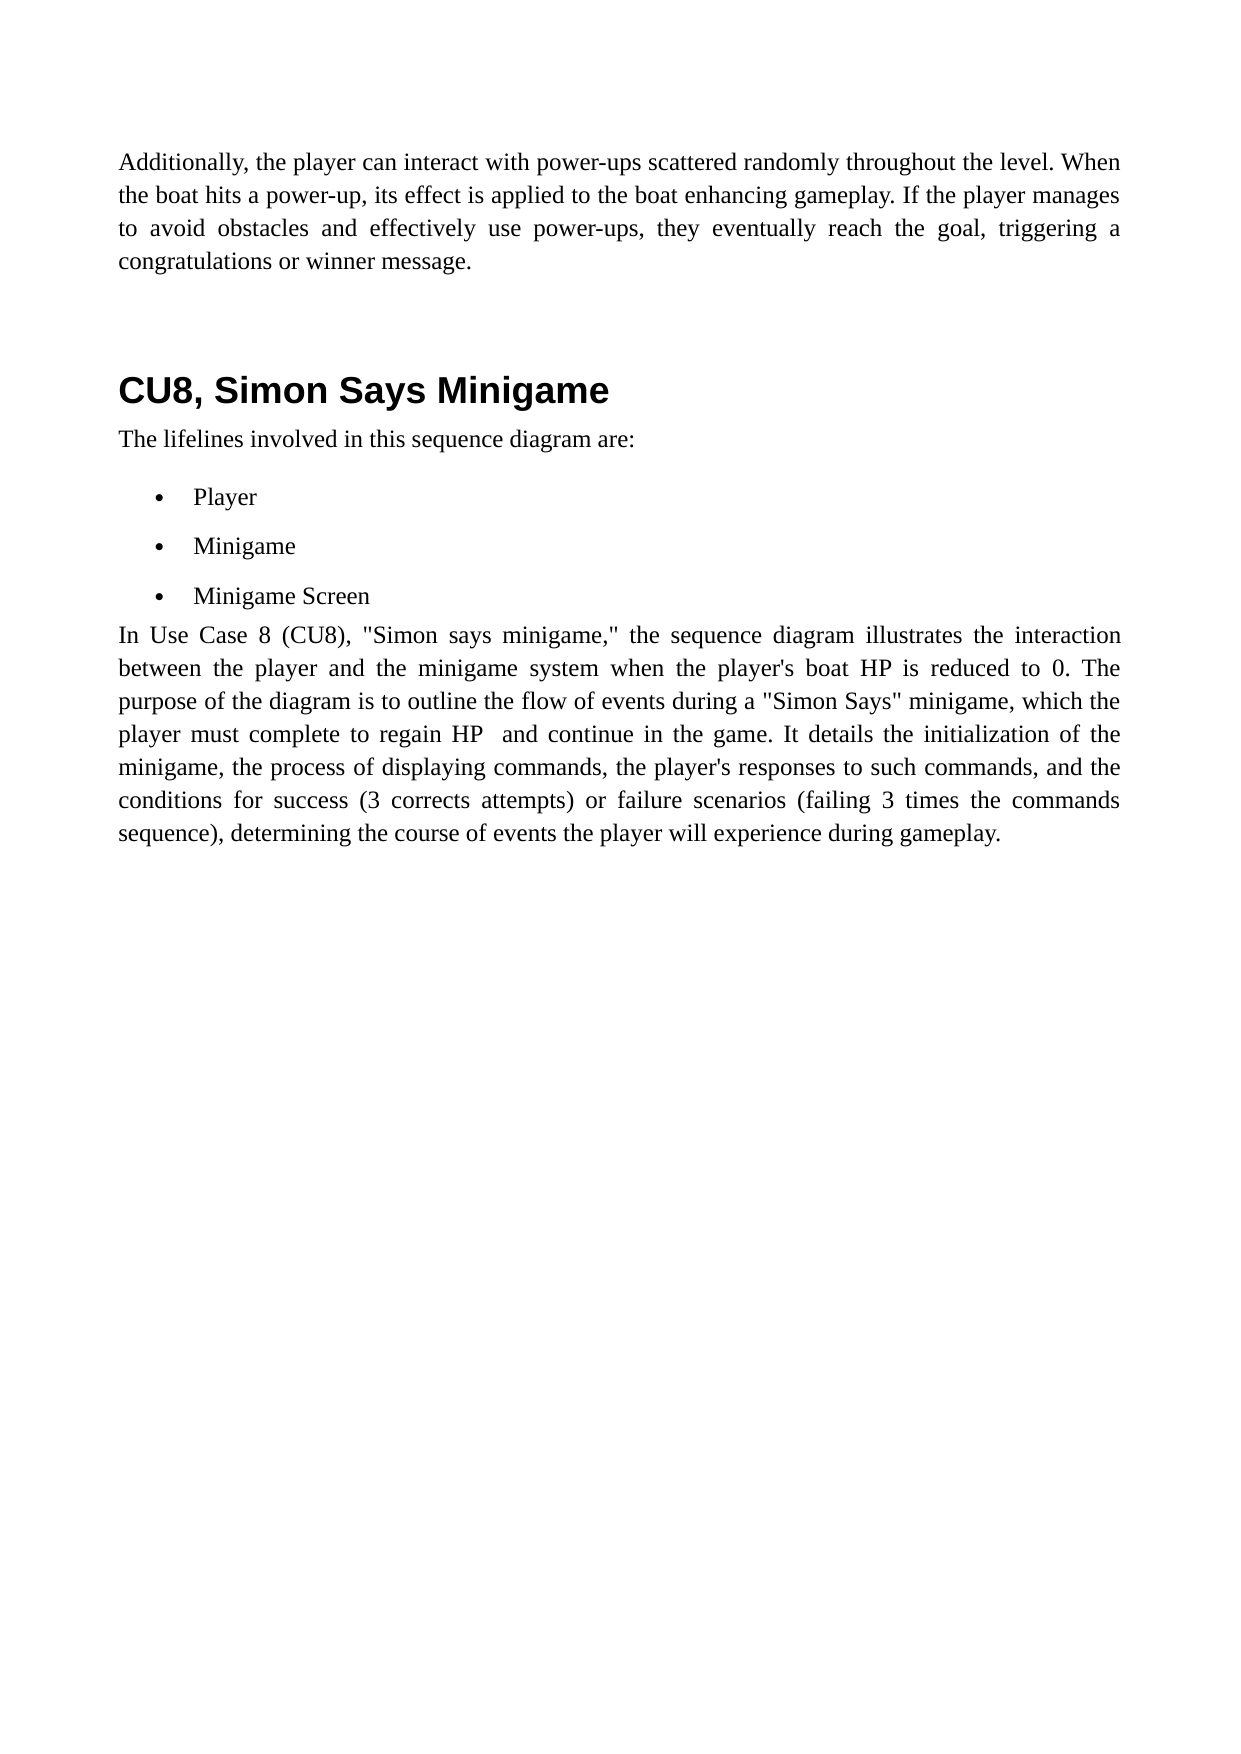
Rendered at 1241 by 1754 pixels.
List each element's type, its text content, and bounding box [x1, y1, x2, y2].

list Minigame Screen [156, 581, 1122, 610]
text In Use Case 8 (CU8), "Simon says minigame," the sequence diagram illustrates the interaction between the player and the minigame system when the player's boat HP is reduced to 0. The purpose of the diagram is to outline the flow of events during a "Simon Says" minigame, which the player must complete to regain HP and continue in the game. It details the initialization of the minigame, the process of displaying commands, the player's responses to such commands, and the conditions for success (3 corrects attempts) or failure scenarios (failing 3 times the commands sequence), determining the course of events the player will experience during gameplay. [118, 620, 1122, 847]
list Player [156, 482, 1122, 511]
text The lifelines involved in this sequence diagram are: [118, 424, 1122, 452]
text Additionally, the player can interact with power-ups scattered randomly throughout the level. When the boat hits a power-up, its effect is applied to the boat enhancing gameplay. If the player manages to avoid obstacles and effectively use power-ups, they eventually reach the goal, triggering a congratulations or winner message. [118, 147, 1122, 275]
list Minigame [156, 531, 1122, 560]
subtitle CU8, Simon Says Minigame [118, 368, 1122, 411]
